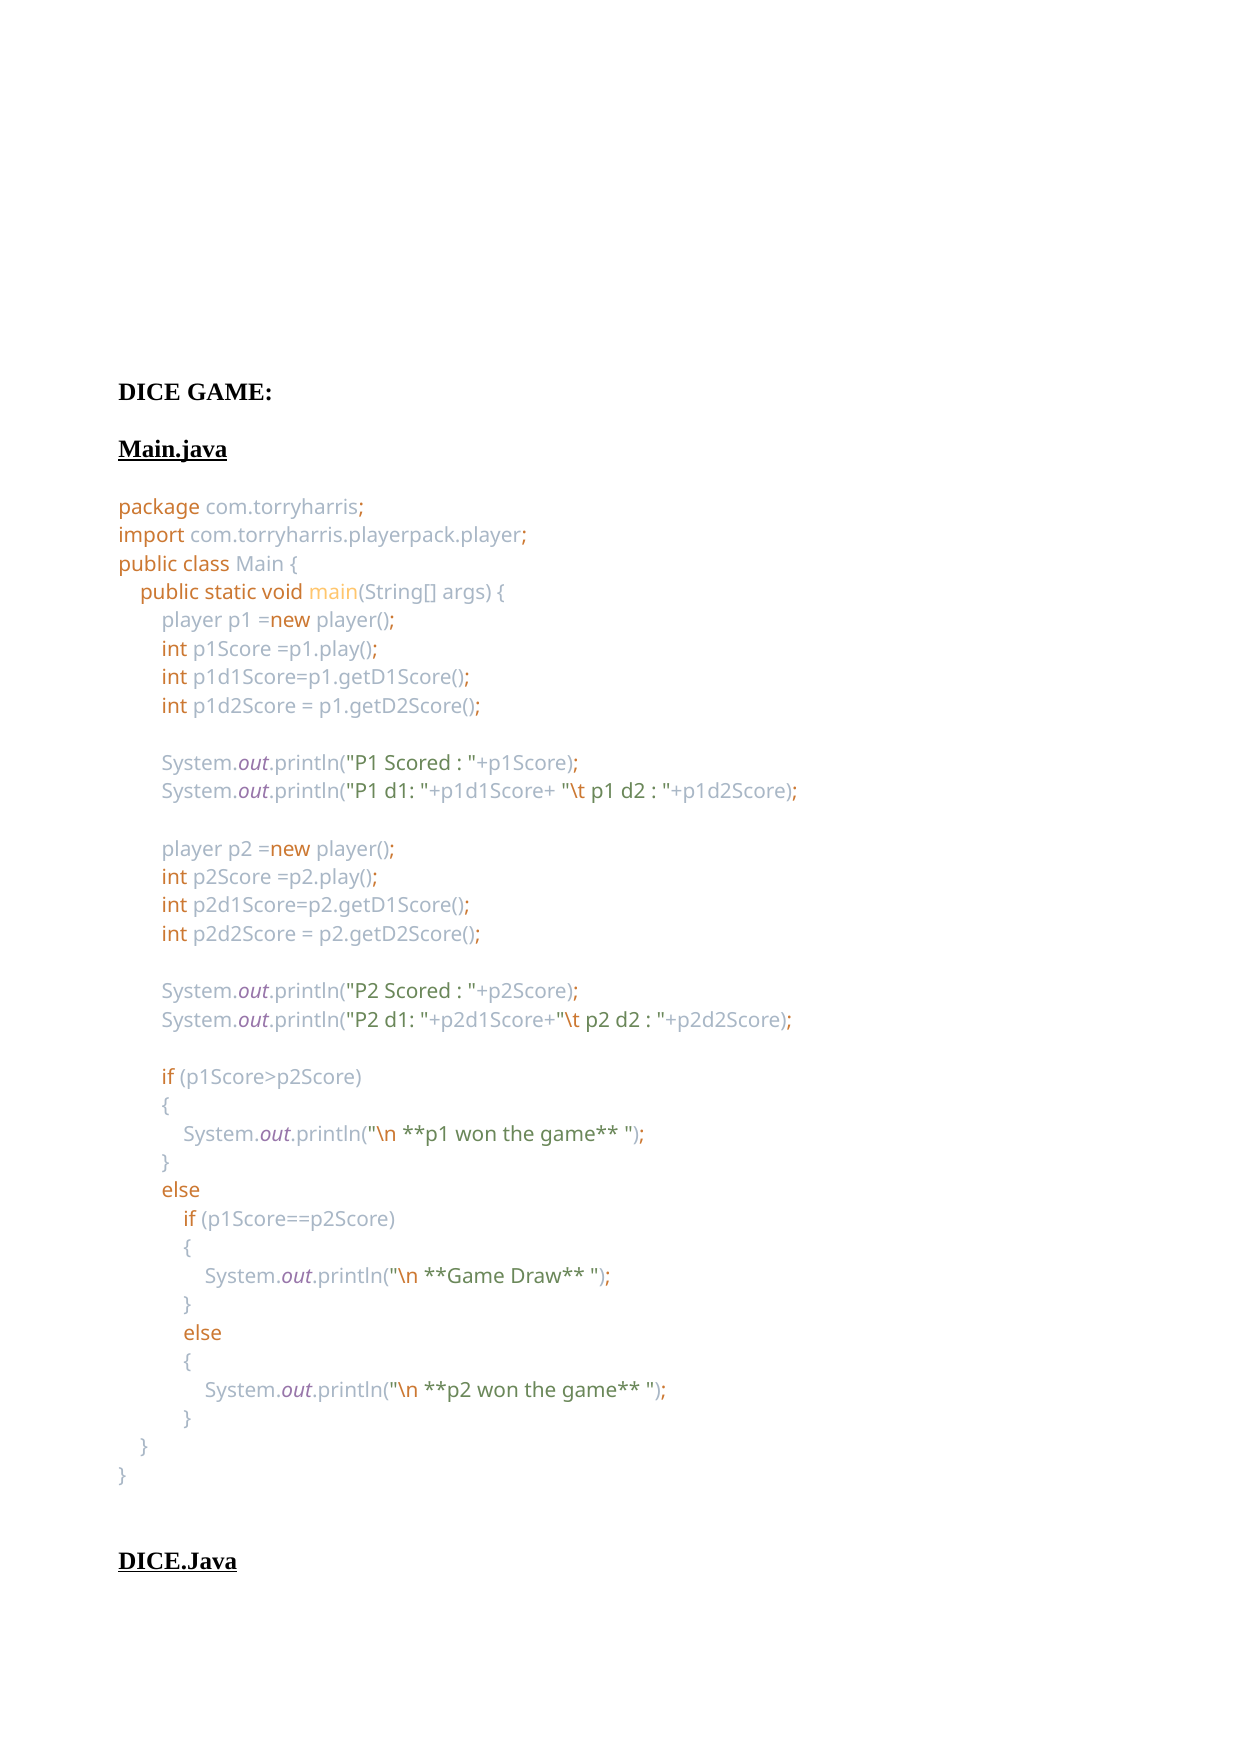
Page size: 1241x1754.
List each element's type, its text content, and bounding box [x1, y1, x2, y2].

text DICE.Java [118, 1546, 1122, 1575]
text package com.torryharris; import com.torryharris.playerpack.player; public class Main { public static void main(String[] args) { player p1 =new player(); int p1Score =p1.play(); int p1d1Score=p1.getD1Score(); int p1d2Score = p1.getD2Score(); System.out.println("P1 Scored : "+p1Score); System.out.println("P1 d1: "+p1d1Score+ "\t p1 d2 : "+p1d2Score); player p2 =new player(); int p2Score =p2.play(); int p2d1Score=p2.getD1Score(); int p2d2Score = p2.getD2Score(); System.out.println("P2 Scored : "+p2Score); System.out.println("P2 d1: "+p2d1Score+"\t p2 d2 : "+p2d2Score); if (p1Score>p2Score) { System.out.println("\n **p1 won the game** "); } else if (p1Score==p2Score) { System.out.println("\n **Game Draw** "); } else { System.out.println("\n **p2 won the game** "); } } } [118, 492, 1122, 1517]
text DICE GAME: [118, 377, 1122, 406]
text Main.java [118, 434, 1122, 463]
